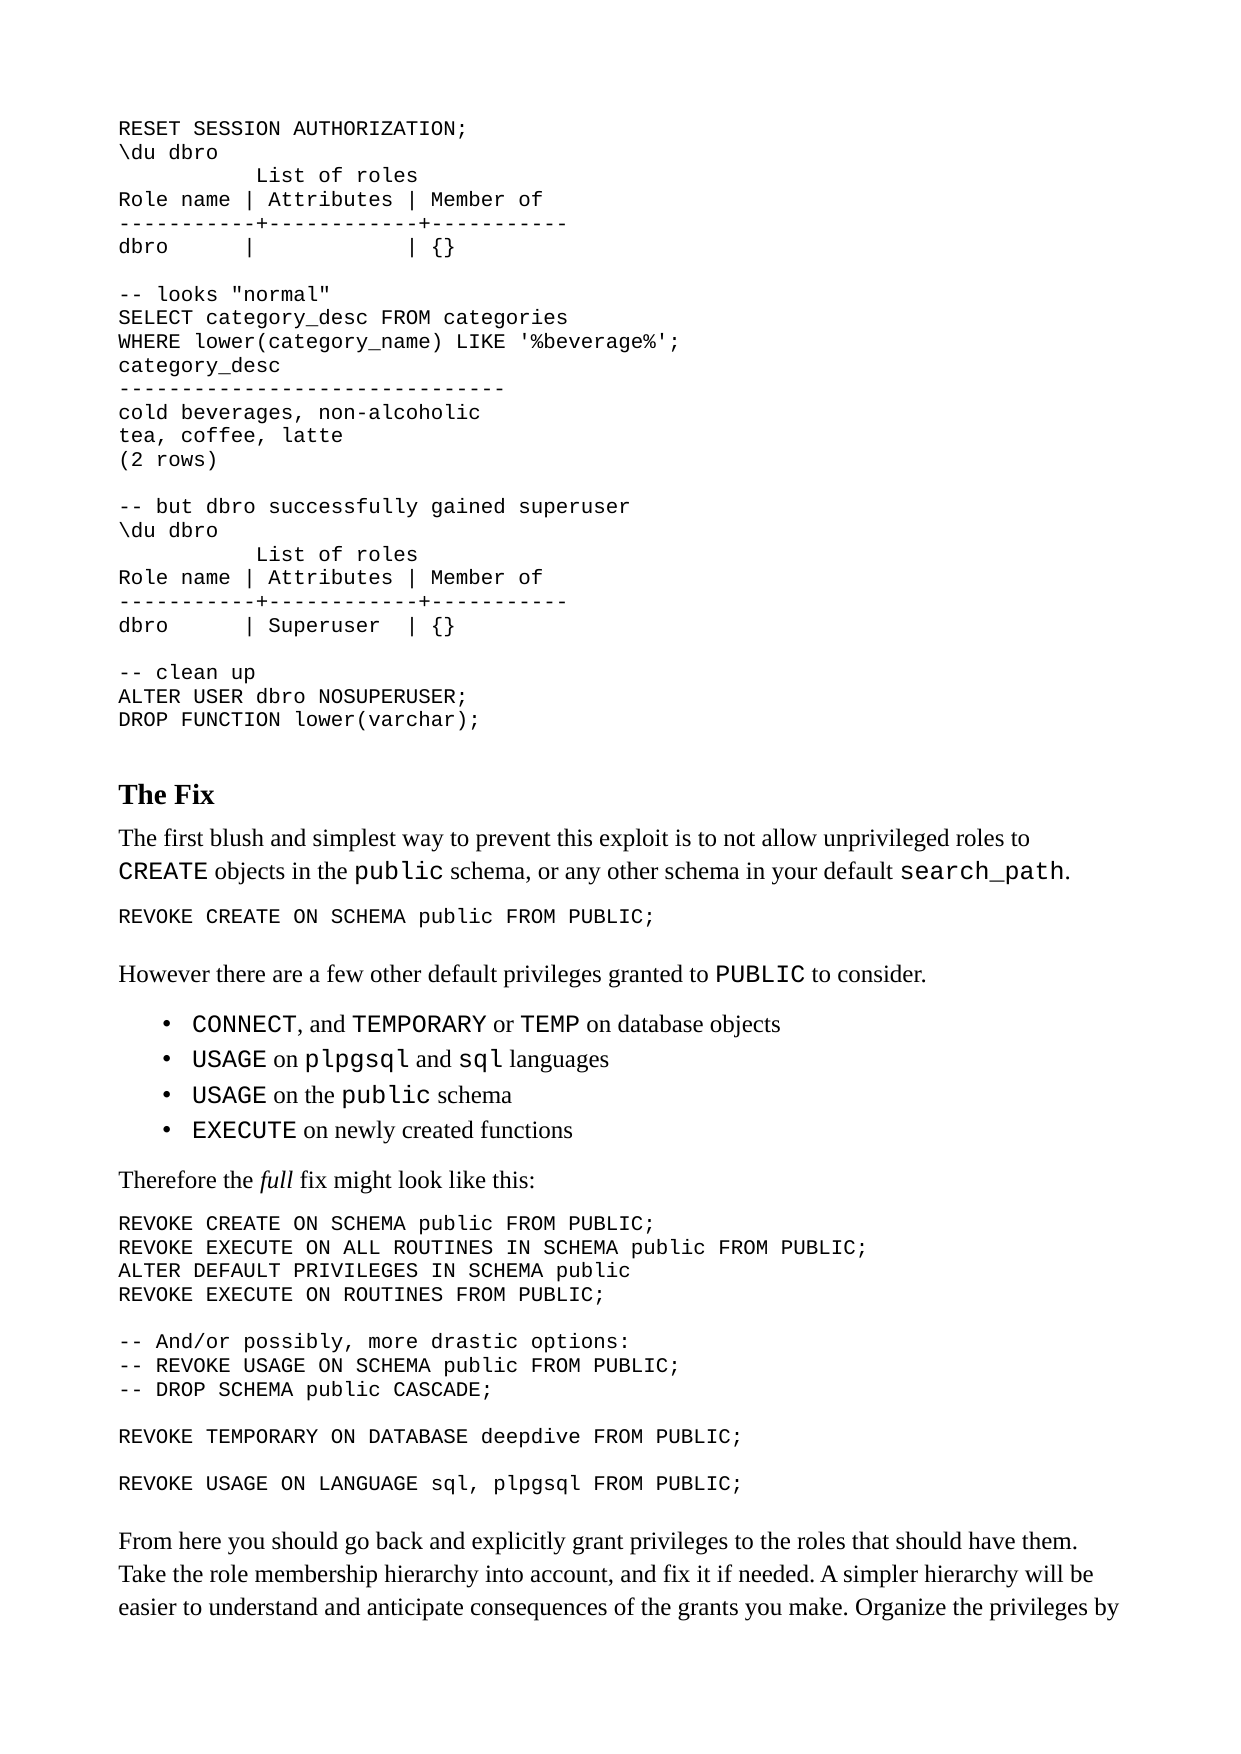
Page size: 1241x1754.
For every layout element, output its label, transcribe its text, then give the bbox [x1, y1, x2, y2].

list USAGE on the public schema [162, 1080, 1122, 1111]
text -- looks "normal" [118, 284, 1122, 307]
text REVOKE EXECUTE ON ALL ROUTINES IN SCHEMA public FROM PUBLIC; [118, 1237, 1122, 1260]
text -- DROP SCHEMA public CASCADE; [118, 1378, 1122, 1402]
text REVOKE TEMPORARY ON DATABASE deepdive FROM PUBLIC; [118, 1426, 1122, 1449]
text RESET SESSION AUTHORIZATION; [118, 118, 1122, 142]
list CONNECT, and TEMPORARY or TEMP on database objects [162, 1009, 1122, 1040]
text category_desc [118, 354, 1122, 378]
text ALTER USER dbro NOSUPERUSER; [118, 686, 1122, 709]
text tea, coffee, latte [118, 426, 1122, 449]
text \du dbro [118, 520, 1122, 544]
text DROP FUNCTION lower(varchar); [118, 709, 1122, 733]
text WHERE lower(category_name) LIKE '%beverage%'; [118, 331, 1122, 354]
text REVOKE CREATE ON SCHEMA public FROM PUBLIC; [118, 906, 1122, 930]
text Role name | Attributes | Member of [118, 567, 1122, 591]
text List of roles [118, 544, 1122, 567]
text -----------+------------+----------- [118, 591, 1122, 615]
text ALTER DEFAULT PRIVILEGES IN SCHEMA public [118, 1260, 1122, 1284]
list USAGE on plpgsql and sql languages [162, 1044, 1122, 1075]
text cold beverages, non-alcoholic [118, 402, 1122, 426]
text -----------+------------+----------- [118, 213, 1122, 236]
text (2 rows) [118, 449, 1122, 473]
text Role name | Attributes | Member of [118, 189, 1122, 213]
text Therefore the full fix might look like this: [118, 1165, 1122, 1194]
text ------------------------------- [118, 378, 1122, 402]
text REVOKE CREATE ON SCHEMA public FROM PUBLIC; [118, 1213, 1122, 1237]
text REVOKE USAGE ON LANGUAGE sql, plpgsql FROM PUBLIC; [118, 1473, 1122, 1497]
text -- but dbro successfully gained superuser [118, 496, 1122, 520]
subtitle The Fix [118, 777, 1122, 811]
text dbro | | {} [118, 236, 1122, 260]
text List of roles [118, 165, 1122, 189]
list EXECUTE on newly created functions [162, 1115, 1122, 1146]
text However there are a few other default privileges granted to PUBLIC to consider. [118, 959, 1122, 990]
text -- clean up [118, 662, 1122, 686]
text The first blush and simplest way to prevent this exploit is to not allow unprivileged roles to CREATE objects in the public schema, or any other schema in your default search_path. [118, 823, 1122, 887]
text -- And/or possibly, more drastic options: [118, 1331, 1122, 1355]
text dbro | Superuser | {} [118, 615, 1122, 638]
text SELECT category_desc FROM categories [118, 307, 1122, 331]
text \du dbro [118, 142, 1122, 165]
text REVOKE EXECUTE ON ROUTINES FROM PUBLIC; [118, 1284, 1122, 1308]
text -- REVOKE USAGE ON SCHEMA public FROM PUBLIC; [118, 1355, 1122, 1378]
text From here you should go back and explicitly grant privileges to the roles that should have them. Take the role membership hierarchy into account, and fix it if needed. A simpler hierarchy will be easier to understand and anticipate consequences of the grants you make. Organize the privileges by [118, 1526, 1122, 1621]
